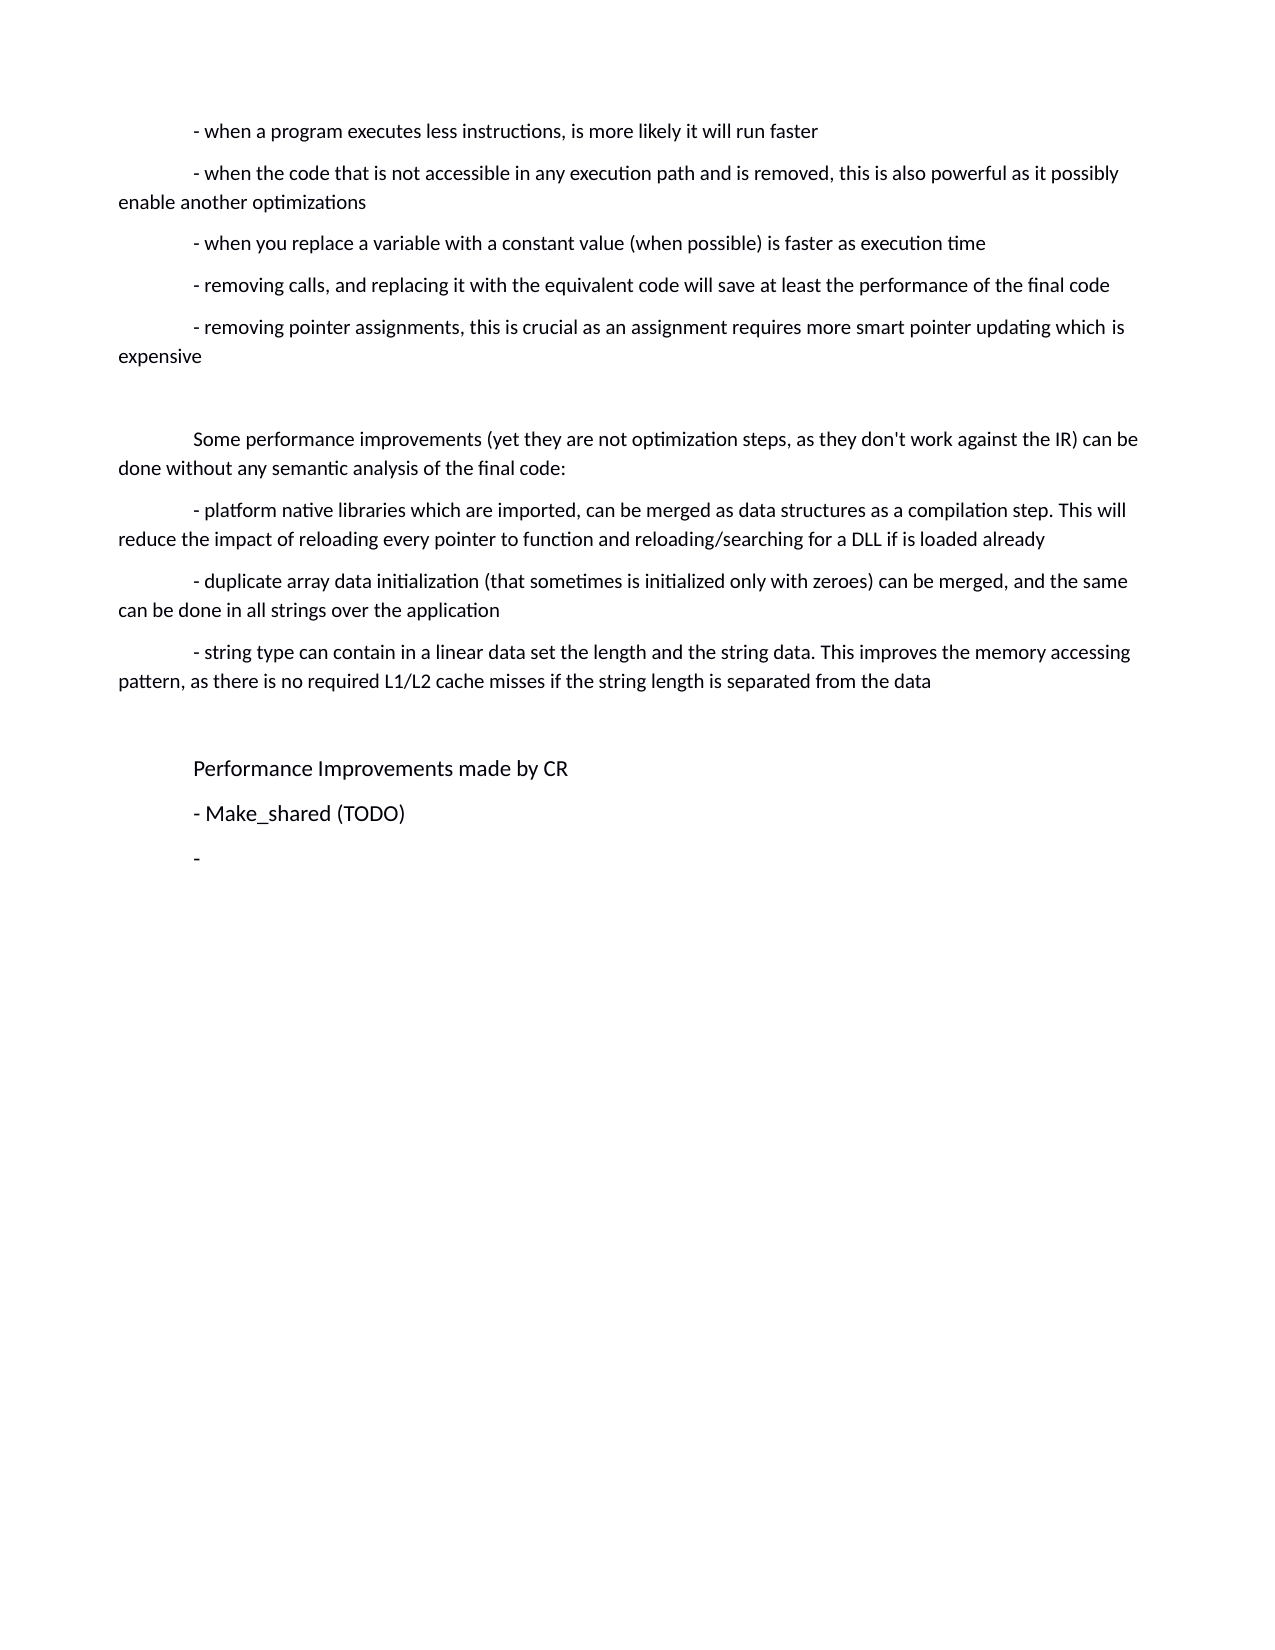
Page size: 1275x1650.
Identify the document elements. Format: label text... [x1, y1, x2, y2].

text - when the code that is not accessible in any execution path and is removed, this is also powerful as it possibly enable another optimizations [118, 160, 1157, 214]
text - removing pointer assignments, this is crucial as an assignment requires more smart pointer updating which is expensive [118, 314, 1157, 368]
text - platform native libraries which are imported, can be merged as data structures as a compilation step. This will reduce the impact of reloading every pointer to function and reloading/searching for a DLL if is loaded already [118, 497, 1157, 552]
text Performance Improvements made by CR [118, 754, 1157, 782]
text - removing calls, and replacing it with the equivalent code will save at least the performance of the final code [118, 272, 1157, 298]
text Some performance improvements (yet they are not optimization steps, as they don't work against the IR) can be done without any semantic analysis of the final code: [118, 426, 1157, 481]
text - when you replace a variable with a constant value (when possible) is faster as execution time [118, 231, 1157, 256]
text - duplicate array data initialization (that sometimes is initialized only with zeroes) can be merged, and the same can be done in all strings over the application [118, 568, 1157, 623]
text - when a program executes less instructions, is more likely it will run faster [118, 118, 1157, 143]
text - Make_shared (TODO) [118, 799, 1157, 827]
text - [118, 844, 1157, 872]
text - string type can contain in a linear data set the length and the string data. This improves the memory accessing pattern, as there is no required L1/L2 cache misses if the string length is separated from the data [118, 639, 1157, 693]
